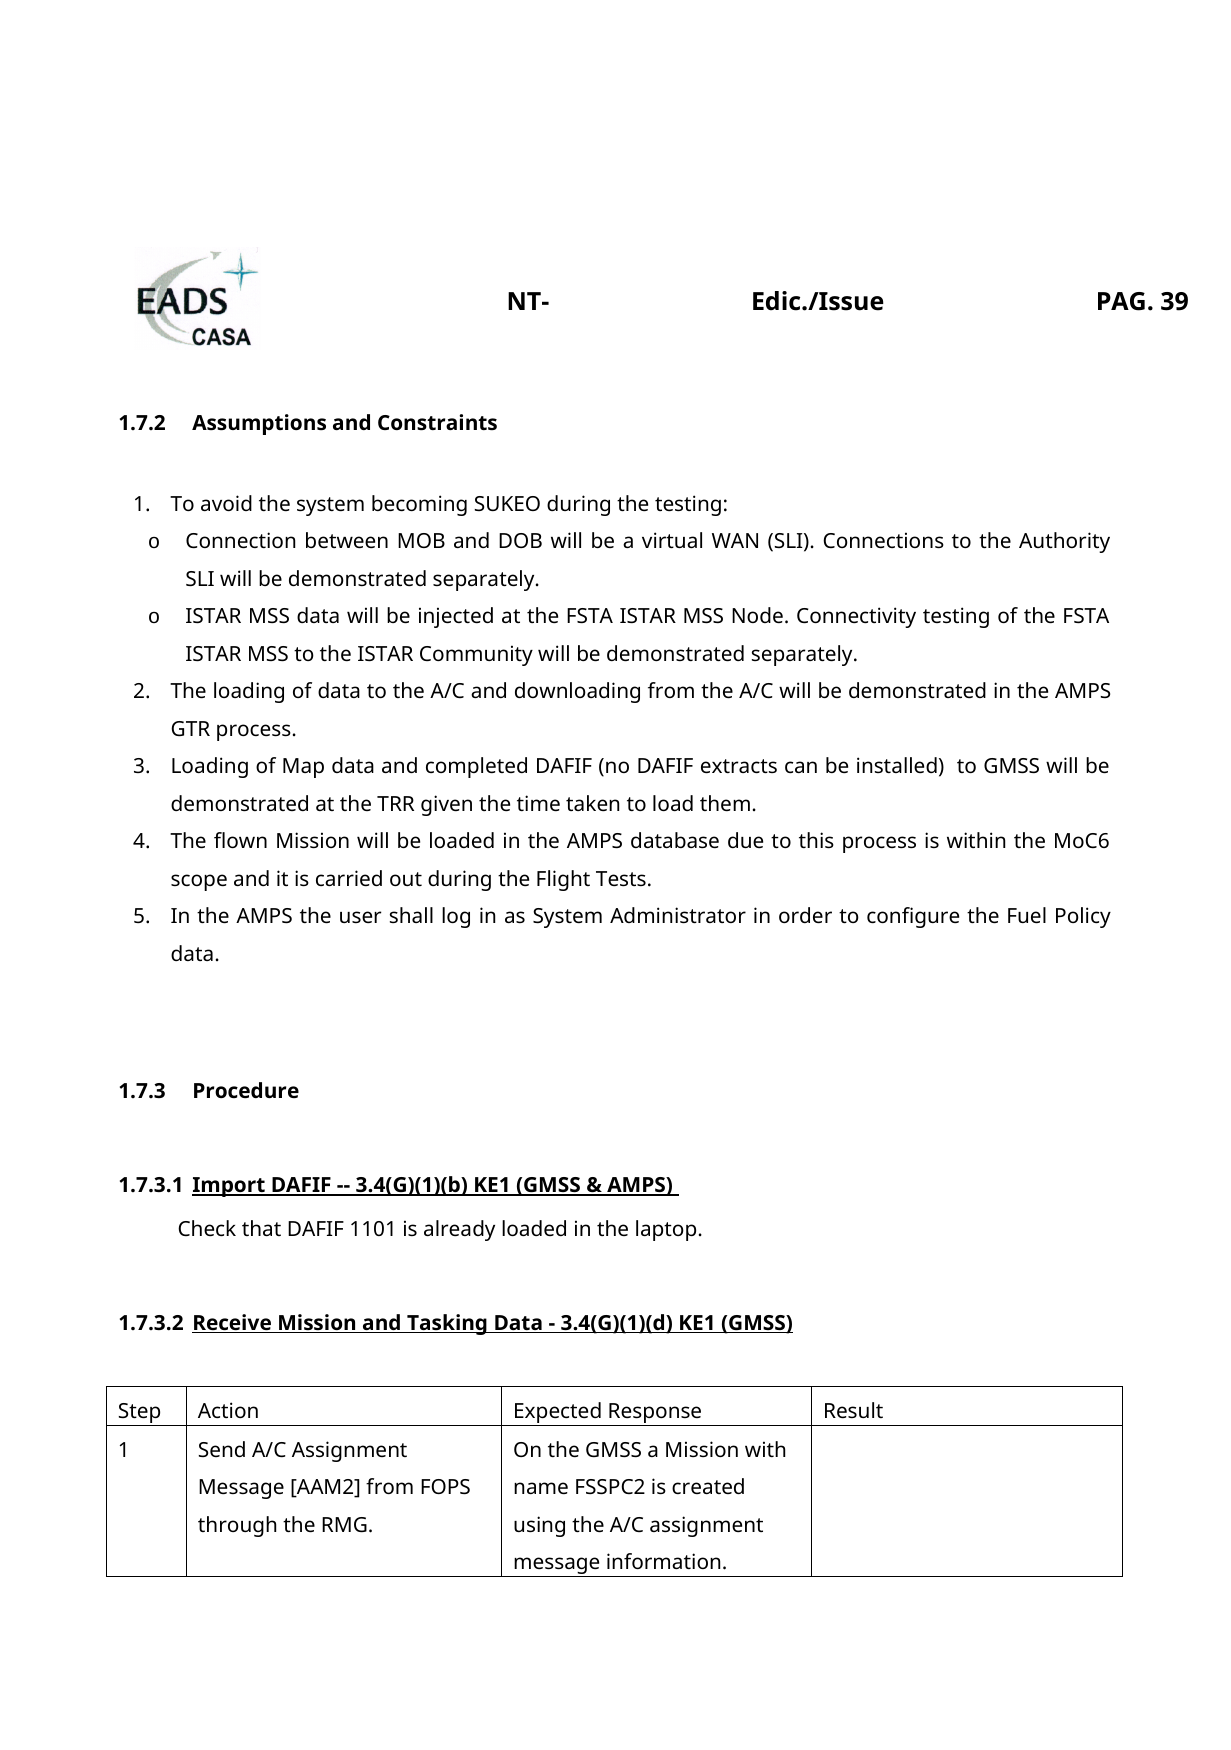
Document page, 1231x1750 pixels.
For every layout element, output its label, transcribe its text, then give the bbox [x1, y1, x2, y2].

table_header Step [107, 1387, 186, 1425]
table_cell Send A/C Assignment Message [AAM2] from FOPS through the RMG. [187, 1426, 501, 1576]
list The loading of data to the A/C and downloading from the A/C will be demonstrated in the AMPS GTR process. [133, 667, 1112, 742]
list Loading of Map data and completed DAFIF (no DAFIF extracts can be installed) to GMSS will be demonstrated at the TRR given the time taken to load them. [133, 742, 1112, 817]
text Check that DAFIF 1101 is already loaded in the laptop. [177, 1205, 1083, 1242]
table_cell [812, 1426, 1122, 1576]
subtitle Procedure [118, 1067, 1083, 1105]
table_header Action [187, 1387, 501, 1425]
list In the AMPS the user shall log in as System Administrator in order to configure the Fuel Policy data. [133, 892, 1112, 967]
list Connection between MOB and DOB will be a virtual WAN (SLI). Connections to the Authority SLI will be demonstrated separately. [148, 517, 1112, 592]
table_cell On the GMSS a Mission with name FSSPC2 is created using the A/C assignment message information. [502, 1426, 811, 1576]
subtitle Receive Mission and Tasking Data - 3.4(G)(1)(d) KE1 (GMSS) [118, 1299, 1083, 1336]
list ISTAR MSS data will be injected at the FSTA ISTAR MSS Node. Connectivity testing of the FSTA ISTAR MSS to the ISTAR Community will be demonstrated separately. [148, 592, 1112, 667]
list The flown Mission will be loaded in the AMPS database due to this process is within the MoC6 scope and it is carried out during the Flight Tests. [133, 817, 1112, 892]
subtitle Assumptions and Constraints [118, 399, 1083, 436]
subtitle Import DAFIF -- 3.4(G)(1)(b) KE1 (GMSS & AMPS) [118, 1161, 1083, 1199]
table_header Result [812, 1387, 1122, 1425]
table_cell 1 [107, 1426, 186, 1576]
picture [134, 247, 261, 350]
table_header Expected Response [502, 1387, 811, 1425]
list To avoid the system becoming SUKEO during the testing: [133, 480, 1112, 517]
